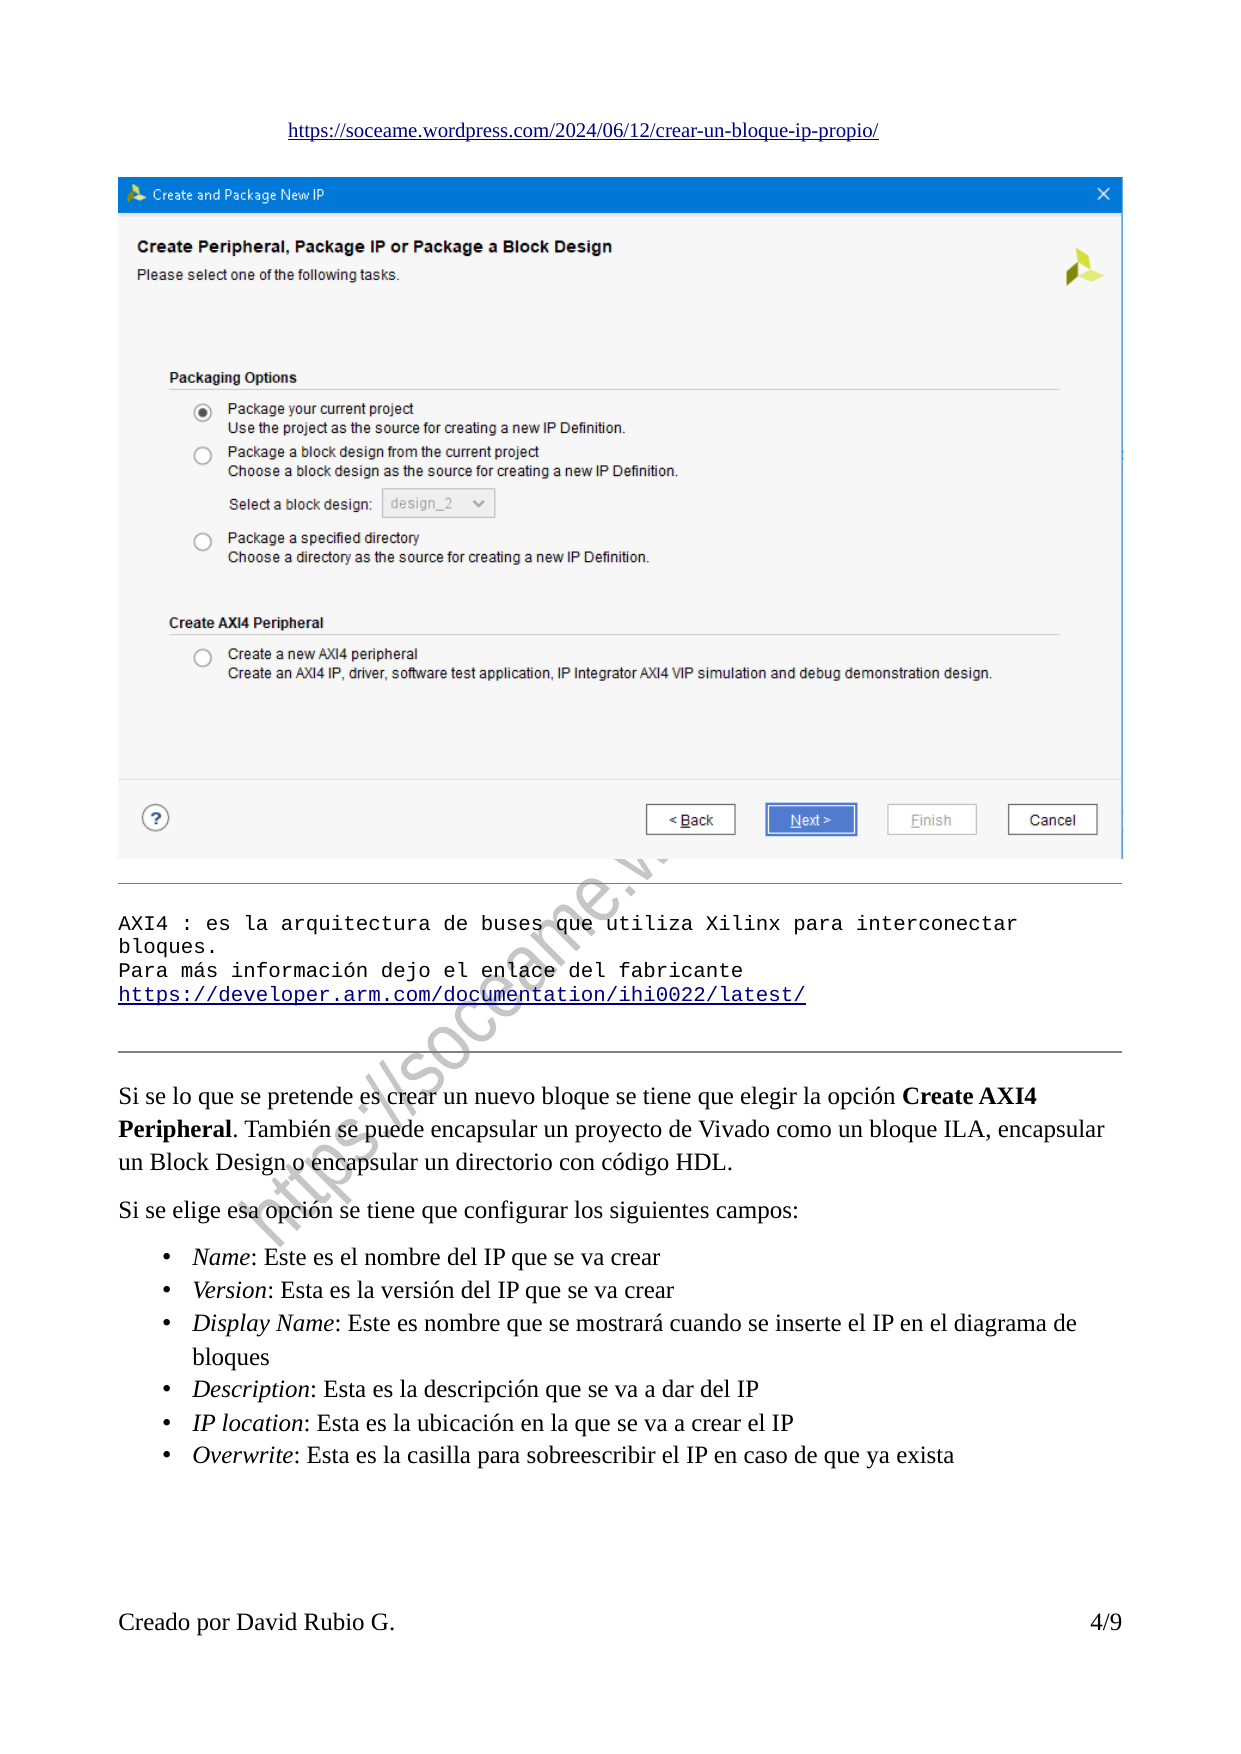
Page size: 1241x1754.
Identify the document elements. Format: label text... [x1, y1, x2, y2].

list IP location: Esta es la ubicación en la que se va a crear el IP [162, 1408, 1122, 1436]
text Si se elige esa opción se tiene que configurar los siguientes campos: [118, 1195, 294, 1224]
list Description: Esta es la descripción que se va a dar del IP [162, 1374, 1122, 1403]
picture [118, 177, 1124, 859]
list Overwrite: Esta es la casilla para sobreescribir el IP en caso de que ya exista [162, 1441, 1122, 1469]
list Name: Este es el nombre del IP que se va crear [162, 1242, 1122, 1271]
list Version: Esta es la versión del IP que se va crear [162, 1276, 1122, 1304]
text Si se elige esa opción se tiene que configurar los siguientes campos: [293, 1195, 1122, 1224]
text AXI4 : es la arquitectura de buses que utiliza Xilinx para interconectar bloques. [118, 913, 553, 960]
text AXI4 : es la arquitectura de buses que utiliza Xilinx para interconectar bloques. [542, 913, 1122, 960]
text Para más información dejo el enlace del fabricante https://developer.arm.com/documentation/ihi0022/latest/ [118, 960, 1122, 1007]
list Display Name: Este es nombre que se mostrará cuando se inserte el IP en el diagrama de bloques [162, 1308, 1122, 1370]
text Si se lo que se pretende es crear un nuevo bloque se tiene que elegir la opción Create AXI4 Peripheral. También se puede encapsular un proyecto de Vivado como un bloque ILA, encapsular un Block Design o encapsular un directorio con código HDL. [118, 1081, 1122, 1176]
